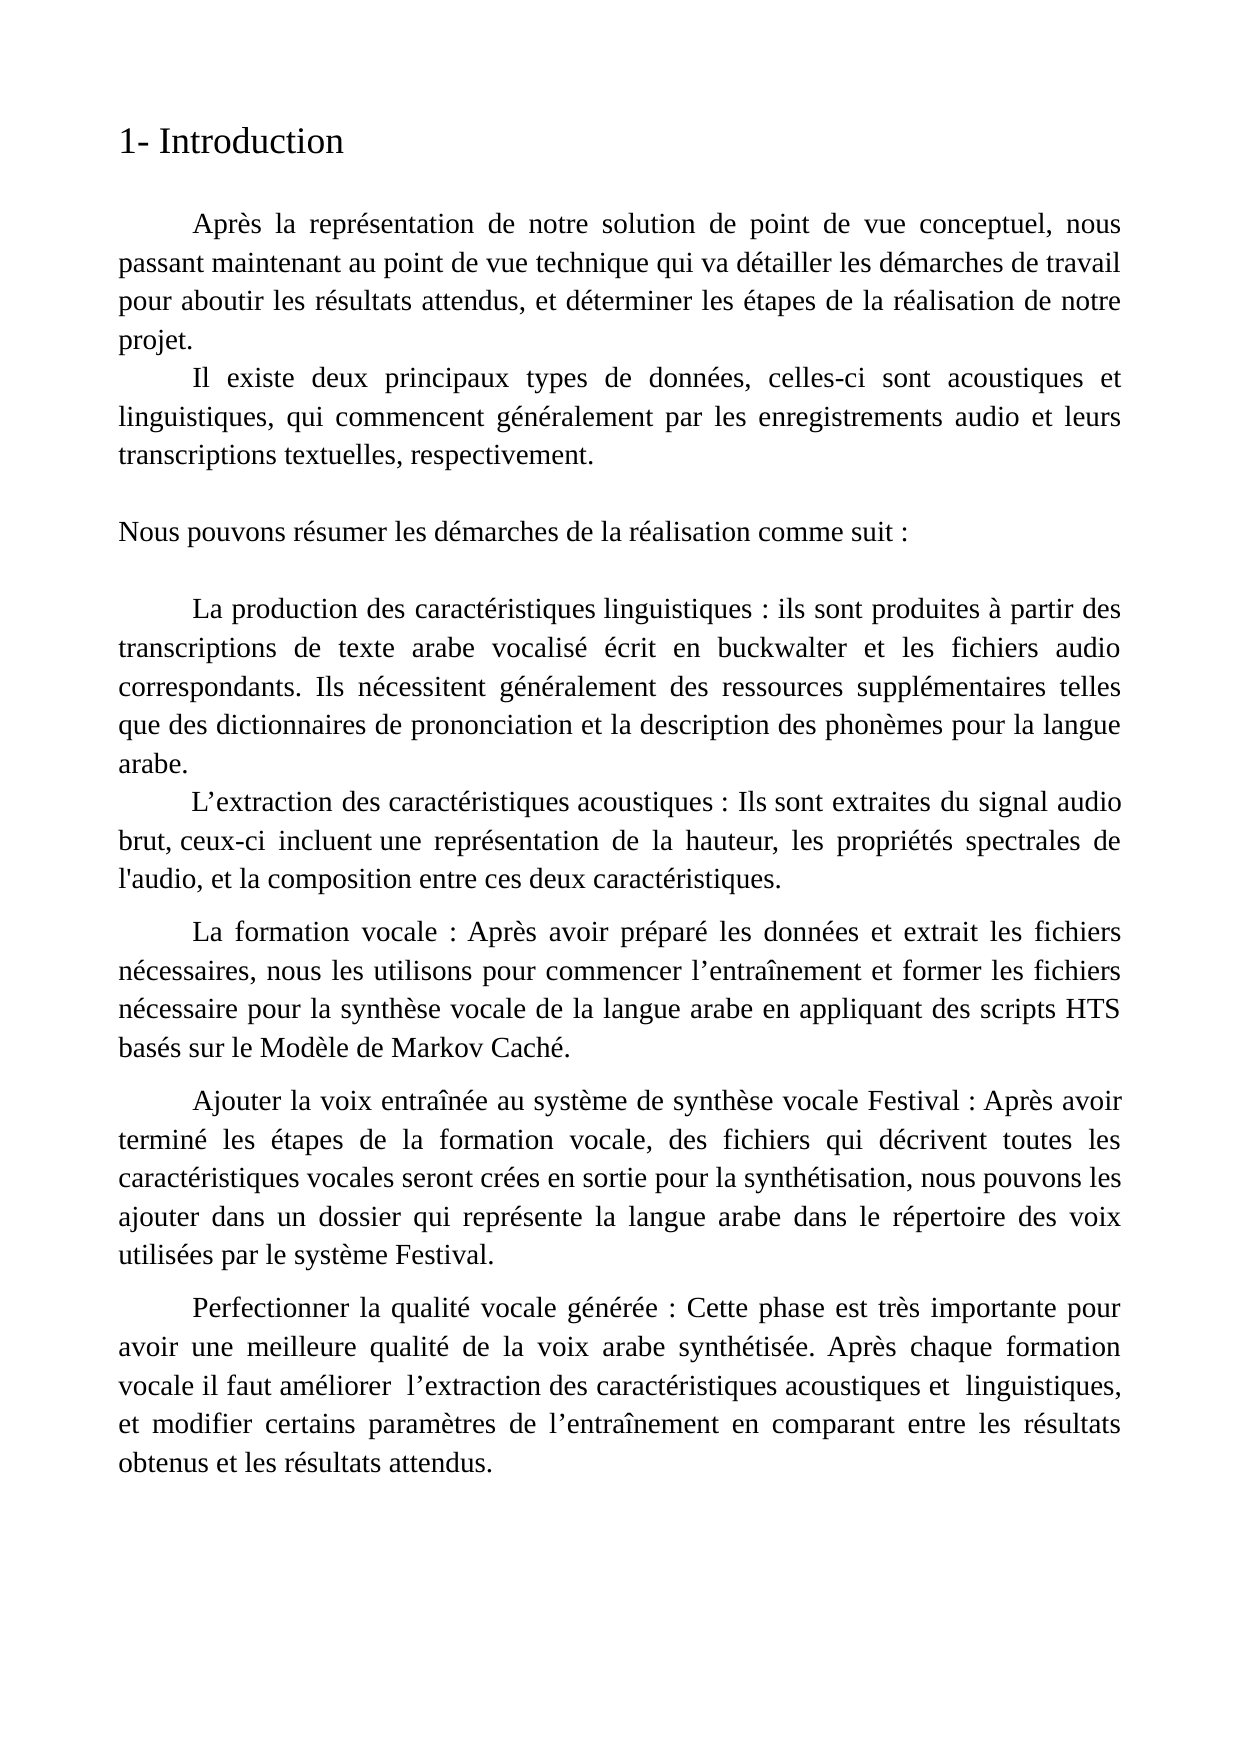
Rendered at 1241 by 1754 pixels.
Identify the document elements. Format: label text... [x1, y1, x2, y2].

text Il existe deux principaux types de données, celles-ci sont acoustiques et linguistiques, qui commencent généralement par les enregistrements audio et leurs transcriptions textuelles, respectivement. [118, 360, 1122, 471]
text La production des caractéristiques linguistiques : ils sont produites à partir des transcriptions de texte arabe vocalisé écrit en buckwalter et les fichiers audio correspondants. Ils nécessitent généralement des ressources supplémentaires telles que des dictionnaires de prononciation et la description des phonèmes pour la langue arabe. [118, 592, 1122, 779]
text L’extraction des caractéristiques acoustiques : Ils sont extraites du signal audio brut, ceux-ci incluent une représentation de la hauteur, les propriétés spectrales de l'audio, et la composition entre ces deux caractéristiques. [118, 784, 1122, 895]
text Après la représentation de notre solution de point de vue conceptuel, nous passant maintenant au point de vue technique qui va détailler les démarches de travail pour aboutir les résultats attendus, et déterminer les étapes de la réalisation de notre projet. [118, 206, 1122, 355]
text Ajouter la voix entraînée au système de synthèse vocale Festival : Après avoir terminé les étapes de la formation vocale, des fichiers qui décrivent toutes les caractéristiques vocales seront crées en sortie pour la synthétisation, nous pouvons les ajouter dans un dossier qui représente la langue arabe dans le répertoire des voix utilisées par le système Festival. [118, 1083, 1122, 1271]
text La formation vocale : Après avoir préparé les données et extrait les fichiers nécessaires, nous les utilisons pour commencer l’entraînement et former les fichiers nécessaire pour la synthèse vocale de la langue arabe en appliquant des scripts HTS basés sur le Modèle de Markov Caché. [118, 914, 1122, 1064]
text Nous pouvons résumer les démarches de la réalisation comme suit : [118, 514, 1122, 548]
text 1- Introduction [118, 118, 1122, 161]
text Perfectionner la qualité vocale générée : Cette phase est très importante pour avoir une meilleure qualité de la voix arabe synthétisée. Après chaque formation vocale il faut améliorer l’extraction des caractéristiques acoustiques et linguistiques, et modifier certains paramètres de l’entraînement en comparant entre les résultats obtenus et les résultats attendus. [118, 1291, 1122, 1478]
